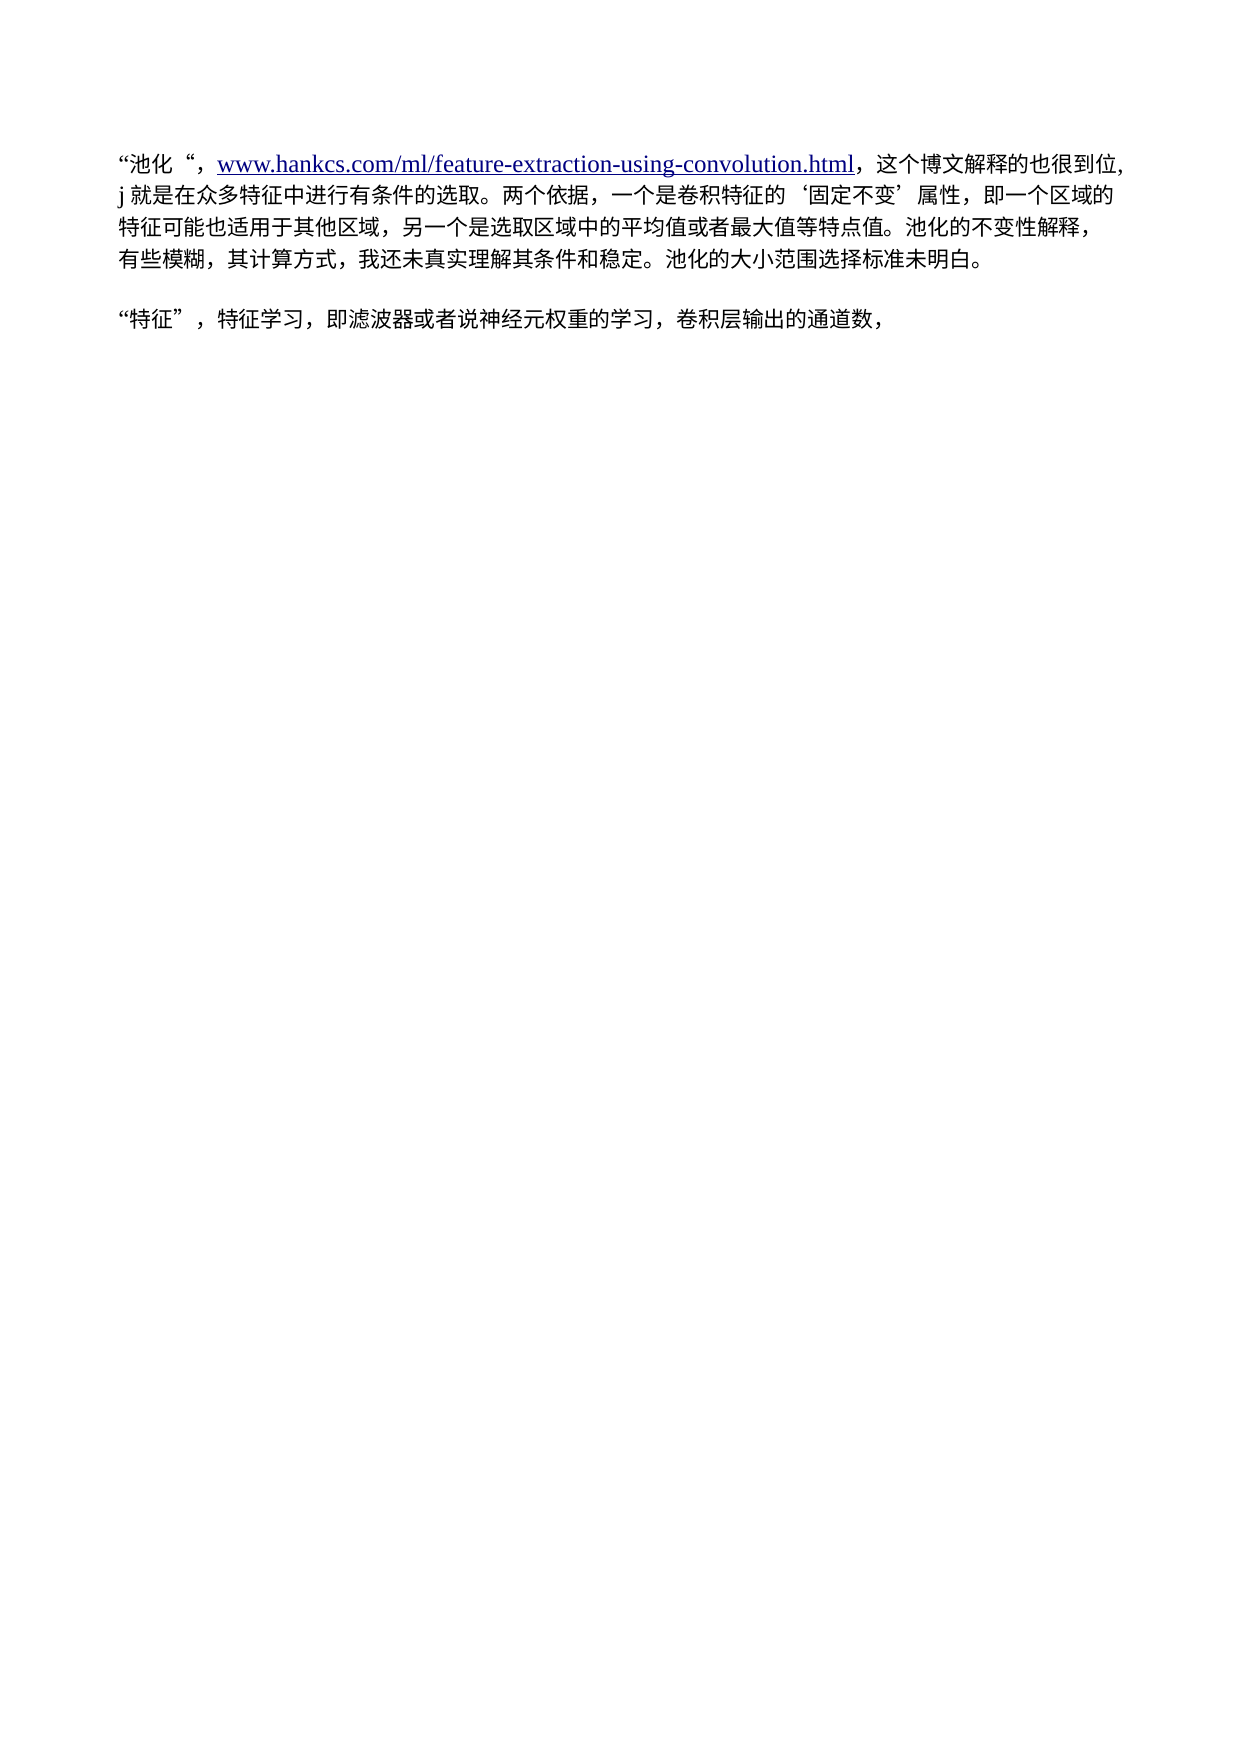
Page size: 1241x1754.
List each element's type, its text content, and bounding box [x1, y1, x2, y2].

text “特征”，特征学习，即滤波器或者说神经元权重的学习，卷积层输出的通道数， [118, 302, 1122, 334]
text “池化“，www.hankcs.com/ml/feature-extraction-using-convolution.html，这个博文解释的也很到位,j就是在众多特征中进行有条件的选取。两个依据，一个是卷积特征的‘固定不变’属性，即一个区域的特征可能也适用于其他区域，另一个是选取区域中的平均值或者最大值等特点值。池化的不变性解释，有些模糊，其计算方式，我还未真实理解其条件和稳定。池化的大小范围选择标准未明白。 [118, 147, 1122, 273]
